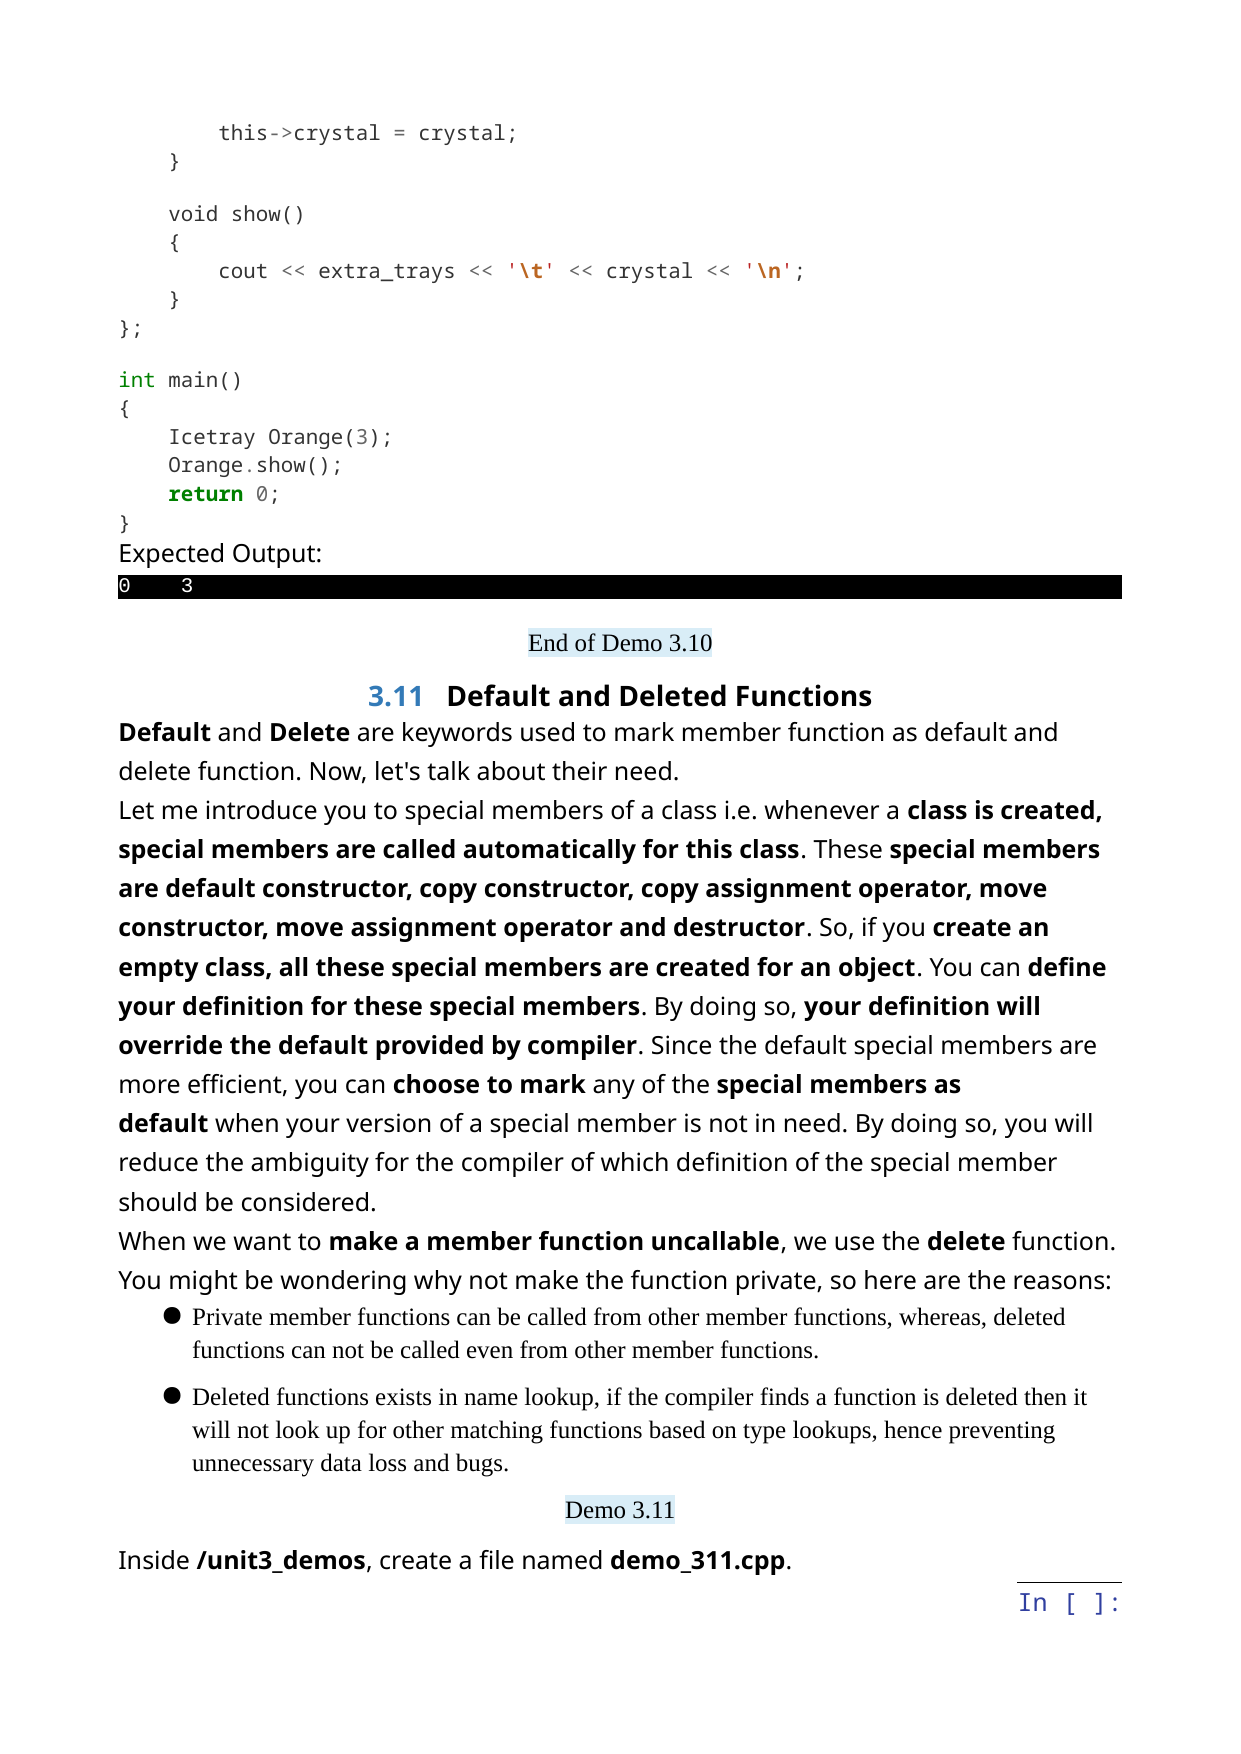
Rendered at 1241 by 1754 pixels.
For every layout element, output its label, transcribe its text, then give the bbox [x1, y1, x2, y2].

text { [118, 227, 1122, 256]
text }; [118, 313, 1122, 341]
text Expected Output: [118, 536, 1122, 570]
text End of Demo 3.10 [118, 628, 1122, 657]
list Deleted functions exists in name lookup, if the compiler finds a function is deleted then it will not look up for other matching functions based on type lookups, hence preventing unnecessary data loss and bugs. [162, 1382, 1122, 1477]
text cout << extra_trays << '\t' << crystal << '\n'; [118, 256, 1122, 284]
text When we want to make a member function uncallable, we use the delete function. You might be wondering why not make the function private, so here are the reasons: [118, 1223, 1122, 1297]
text } [118, 508, 1122, 536]
subtitle 3.11 Default and Deleted Functions [118, 676, 1122, 714]
text In [ ]: [118, 1582, 1122, 1619]
list Private member functions can be called from other member functions, whereas, deleted functions can not be called even from other member functions. [162, 1302, 1122, 1363]
text } [118, 147, 1122, 175]
text Demo 3.11 [118, 1495, 1122, 1524]
text 0 3 [118, 575, 1122, 599]
text Let me introduce you to special members of a class i.e. whenever a class is created, special members are called automatically for this class. These special members are default constructor, copy constructor, copy assignment operator, move constructor, move assignment operator and destructor. So, if you create an empty class, all these special members are created for an object. You can define your definition for these special members. By doing so, your definition will override the default provided by compiler. Since the default special members are more efficient, you can choose to mark any of the special members as default when your version of a special member is not in need. By doing so, you will reduce the ambiguity for the compiler of which definition of the special member should be considered. [118, 793, 1122, 1218]
text return 0; [118, 479, 1122, 508]
text this->crystal = crystal; [118, 118, 1122, 147]
text int main() [118, 365, 1122, 393]
text Inside /unit3_demos, create a file named demo_311.cpp. [118, 1543, 1122, 1577]
text } [118, 284, 1122, 313]
text Default and Delete are keywords used to mark member function as default and delete function. Now, let's talk about their need. [118, 714, 1122, 787]
text Orange.show(); [118, 451, 1122, 479]
text { [118, 393, 1122, 422]
text void show() [118, 199, 1122, 227]
text Icetray Orange(3); [118, 422, 1122, 451]
